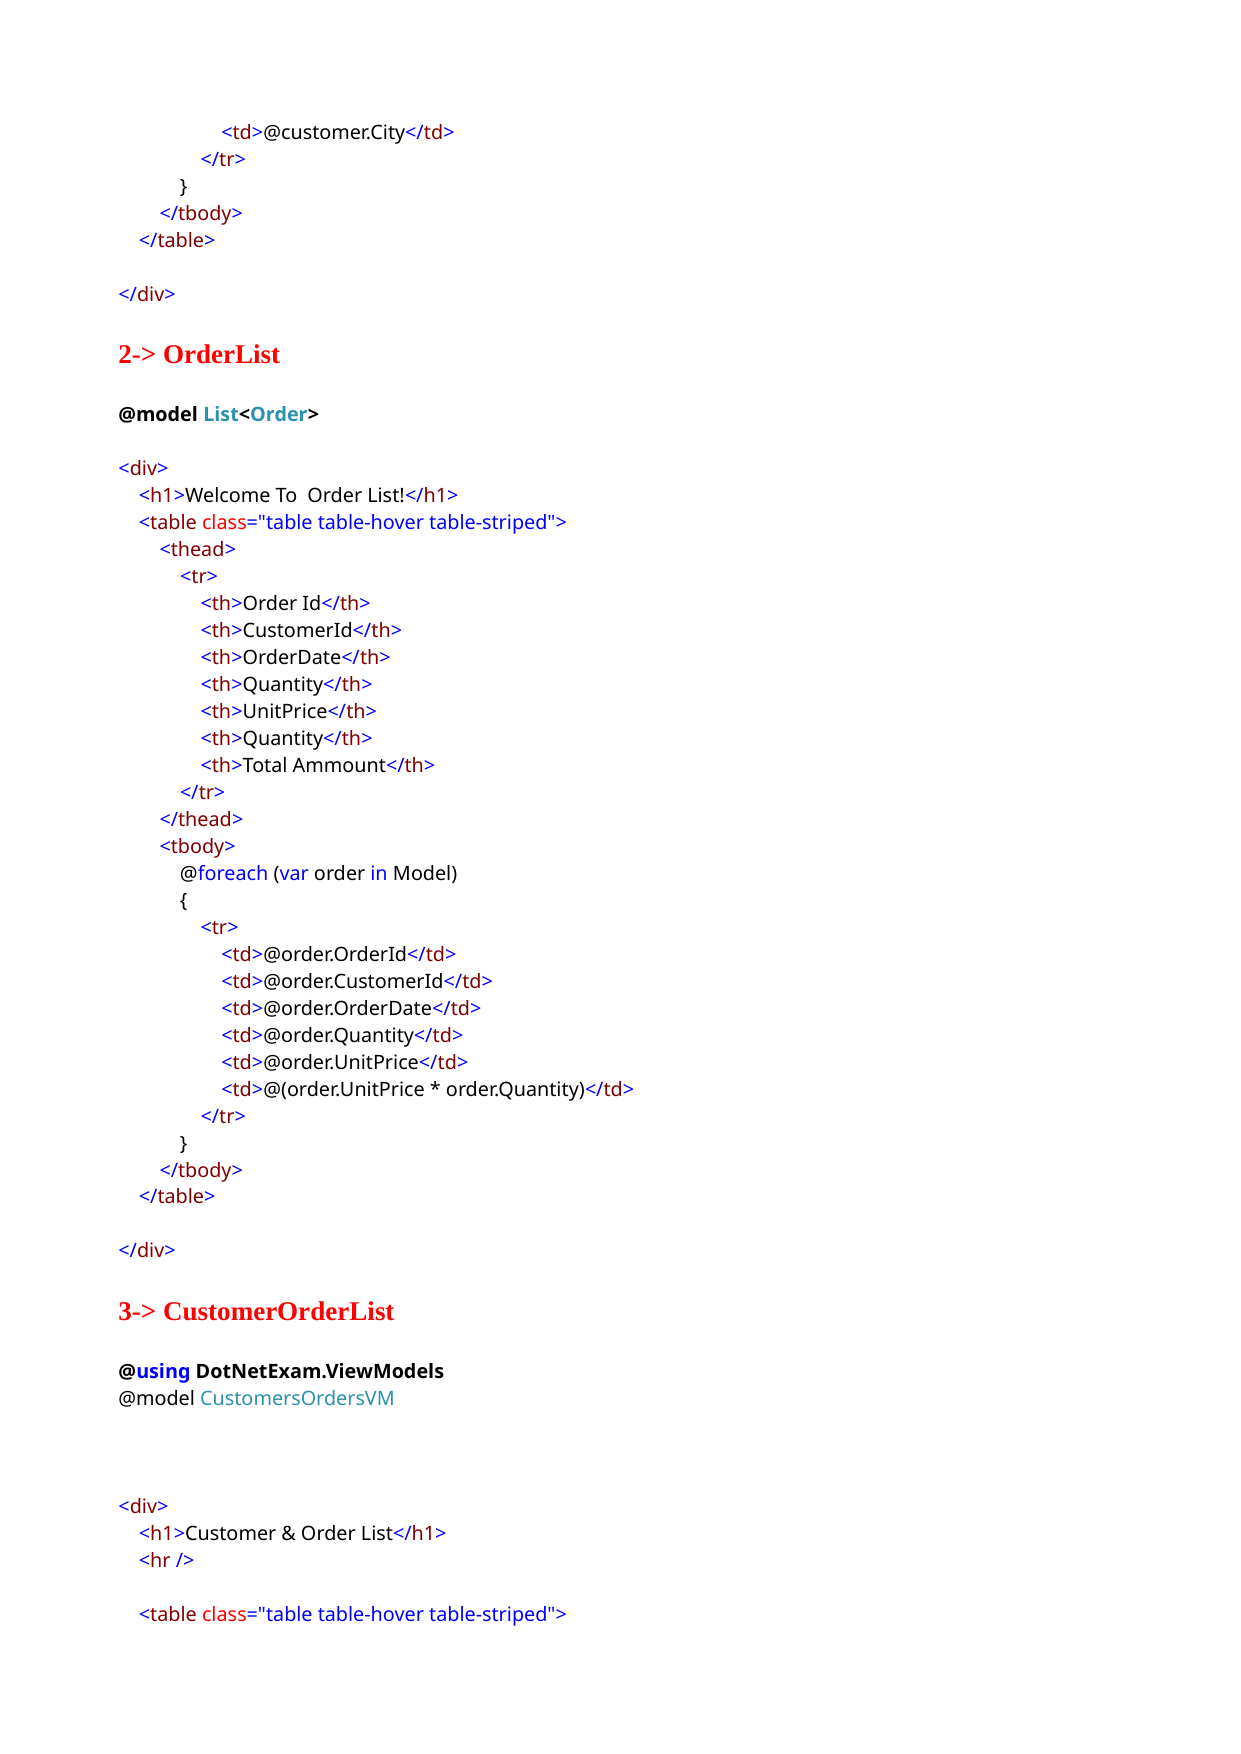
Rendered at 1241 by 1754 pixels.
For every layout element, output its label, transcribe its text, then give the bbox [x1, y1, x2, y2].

text { [118, 886, 1122, 913]
text <td>@customer.City</td> [118, 118, 1122, 145]
text </tr> [118, 1102, 1122, 1129]
text } [118, 1129, 1122, 1156]
text </table> [118, 226, 1122, 253]
text @model List<Order> [118, 400, 1122, 427]
text <th>Quantity</th> [118, 724, 1122, 751]
text <th>Order Id</th> [118, 589, 1122, 616]
text <td>@order.Quantity</td> [118, 1021, 1122, 1048]
text </tr> [118, 145, 1122, 172]
text <td>@order.UnitPrice</td> [118, 1048, 1122, 1075]
text <table class="table table-hover table-striped"> [118, 508, 1122, 535]
text <table class="table table-hover table-striped"> [118, 1600, 1122, 1627]
text <tr> [118, 913, 1122, 940]
text @using DotNetExam.ViewModels [118, 1357, 1122, 1384]
text <tbody> [118, 832, 1122, 859]
text <th>Total Ammount</th> [118, 751, 1122, 778]
text <td>@order.OrderDate</td> [118, 994, 1122, 1021]
text } [118, 172, 1122, 199]
text </div> [118, 1237, 1122, 1264]
text <td>@order.OrderId</td> [118, 940, 1122, 967]
text <tr> [118, 562, 1122, 589]
text </tr> [118, 778, 1122, 805]
text <h1>Customer & Order List</h1> [118, 1519, 1122, 1546]
text <th>CustomerId</th> [118, 616, 1122, 643]
text </div> [118, 280, 1122, 307]
text @foreach (var order in Model) [118, 859, 1122, 886]
text <div> [118, 1492, 1122, 1519]
text <h1>Welcome To Order List!</h1> [118, 481, 1122, 508]
text <td>@order.CustomerId</td> [118, 967, 1122, 994]
text 2-> OrderList [118, 338, 1122, 369]
text </table> [118, 1183, 1122, 1210]
text <th>UnitPrice</th> [118, 697, 1122, 724]
text <th>OrderDate</th> [118, 643, 1122, 670]
text 3-> CustomerOrderList [118, 1295, 1122, 1326]
text <th>Quantity</th> [118, 670, 1122, 697]
text <div> [118, 454, 1122, 481]
text </thead> [118, 805, 1122, 832]
text @model CustomersOrdersVM [118, 1384, 1122, 1411]
text </tbody> [118, 199, 1122, 226]
text <hr /> [118, 1546, 1122, 1573]
text <td>@(order.UnitPrice * order.Quantity)</td> [118, 1075, 1122, 1102]
text <thead> [118, 535, 1122, 562]
text </tbody> [118, 1156, 1122, 1183]
